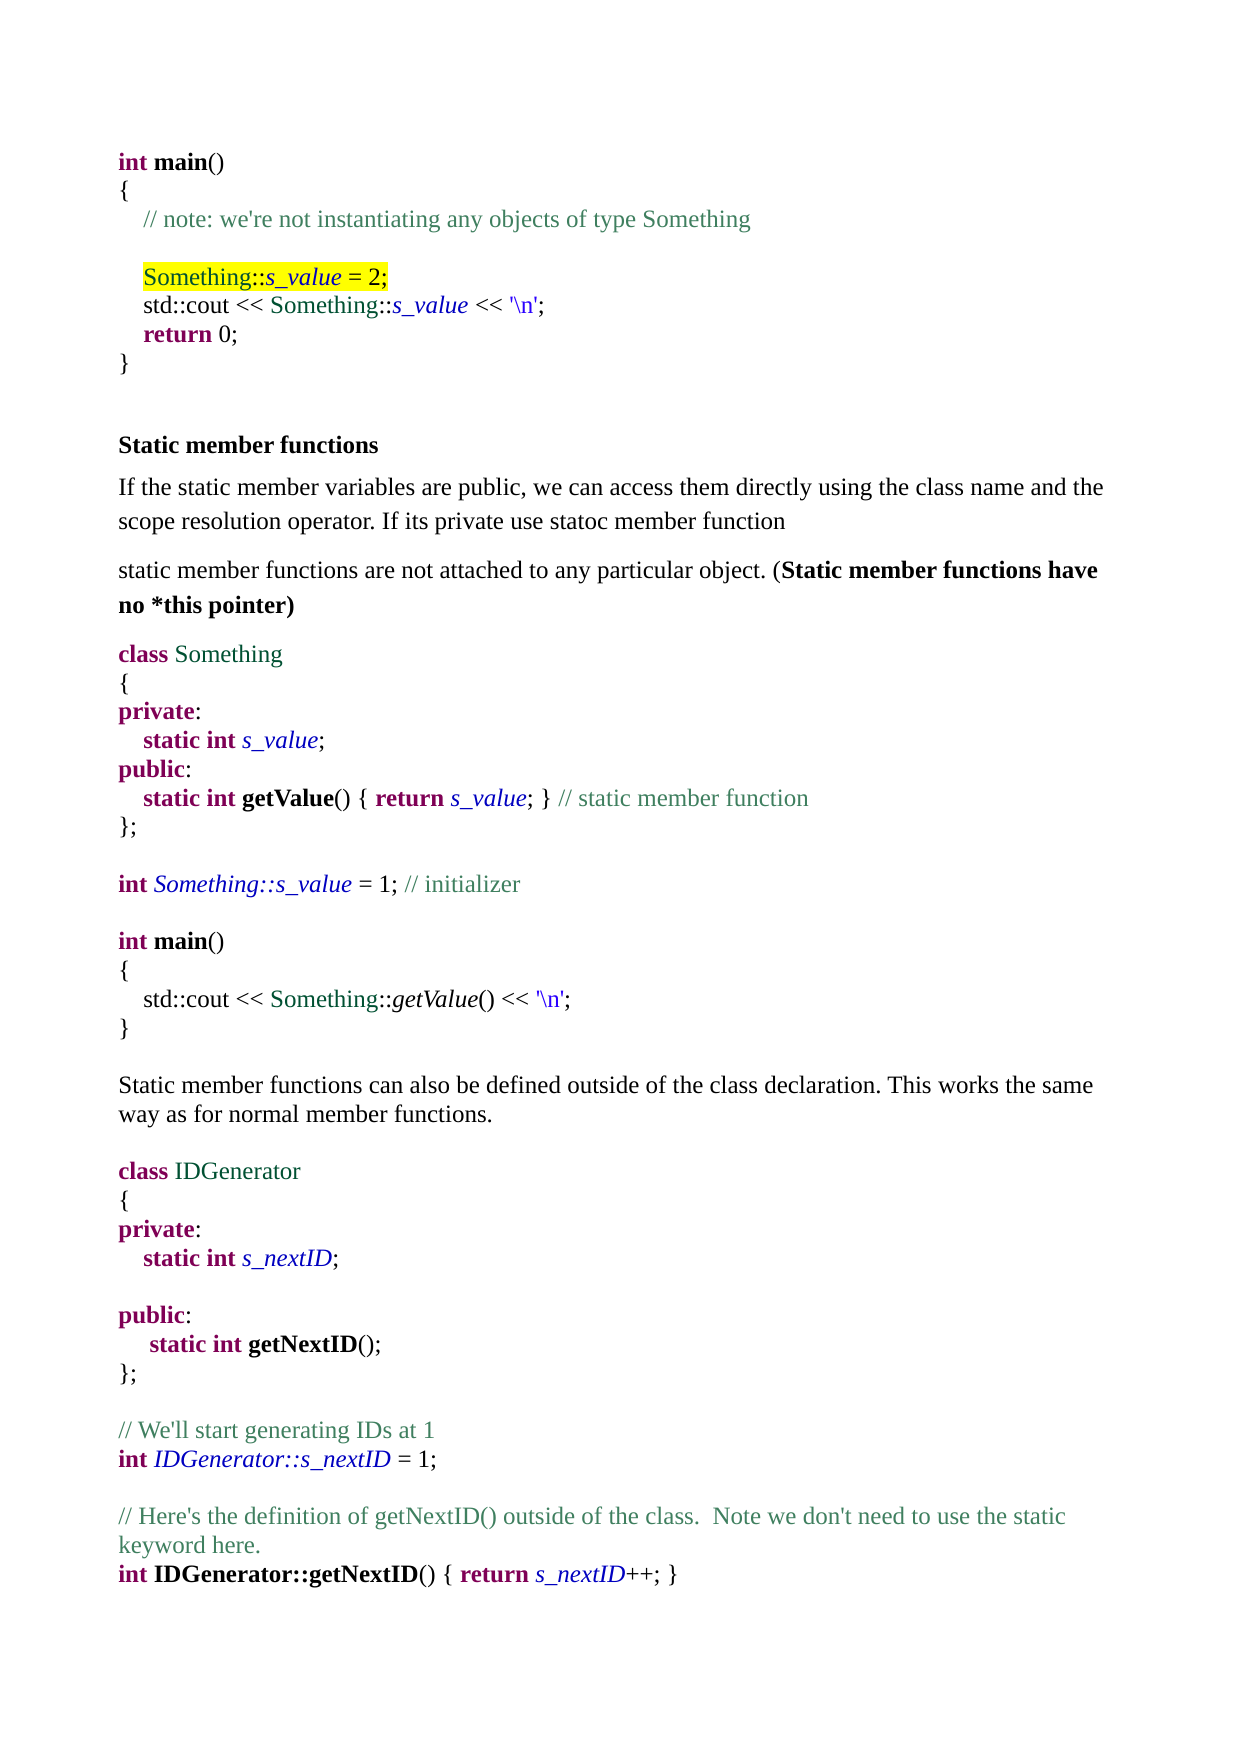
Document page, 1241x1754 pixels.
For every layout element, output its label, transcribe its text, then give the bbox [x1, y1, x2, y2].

text std::cout << Something::s_value << '\n'; [118, 291, 1122, 319]
text static int getValue() { return s_value; } // static member function [118, 783, 1122, 811]
text static int getNextID(); [118, 1329, 1122, 1358]
text public: [118, 754, 1122, 783]
text int IDGenerator::s_nextID = 1; [118, 1444, 1122, 1473]
text static member functions are not attached to any particular object. (Static member functions have no *this pointer) [118, 555, 1122, 619]
text }; [118, 1358, 1122, 1386]
text int main() [118, 926, 1122, 955]
text // We'll start generating IDs at 1 [118, 1415, 1122, 1444]
text int main() [118, 147, 1122, 176]
text Static member functions can also be defined outside of the class declaration. This works the same way as for normal member functions. [118, 1070, 1122, 1128]
text // note: we're not instantiating any objects of type Something [118, 204, 1122, 233]
text { [118, 955, 1122, 984]
text }; [118, 811, 1122, 840]
text int Something::s_value = 1; // initializer [118, 869, 1122, 898]
text } [118, 1013, 1122, 1041]
text } [118, 348, 1122, 377]
text class Something [118, 639, 1122, 668]
subtitle Static member functions [118, 431, 1122, 459]
text static int s_nextID; [118, 1243, 1122, 1271]
text private: [118, 1214, 1122, 1243]
text private: [118, 696, 1122, 725]
text return 0; [118, 319, 1122, 348]
text Something::s_value = 2; [118, 262, 1122, 291]
text { [118, 668, 1122, 696]
text If the static member variables are public, we can access them directly using the class name and the scope resolution operator. If its private use statoc member function [118, 472, 1122, 535]
text public: [118, 1300, 1122, 1329]
text // Here's the definition of getNextID() outside of the class. Note we don't need to use the static keyword here. [118, 1501, 1122, 1559]
text { [118, 1185, 1122, 1214]
text std::cout << Something::getValue() << '\n'; [118, 984, 1122, 1013]
text static int s_value; [118, 725, 1122, 754]
text { [118, 176, 1122, 204]
text class IDGenerator [118, 1156, 1122, 1185]
text int IDGenerator::getNextID() { return s_nextID++; } [118, 1559, 1122, 1588]
